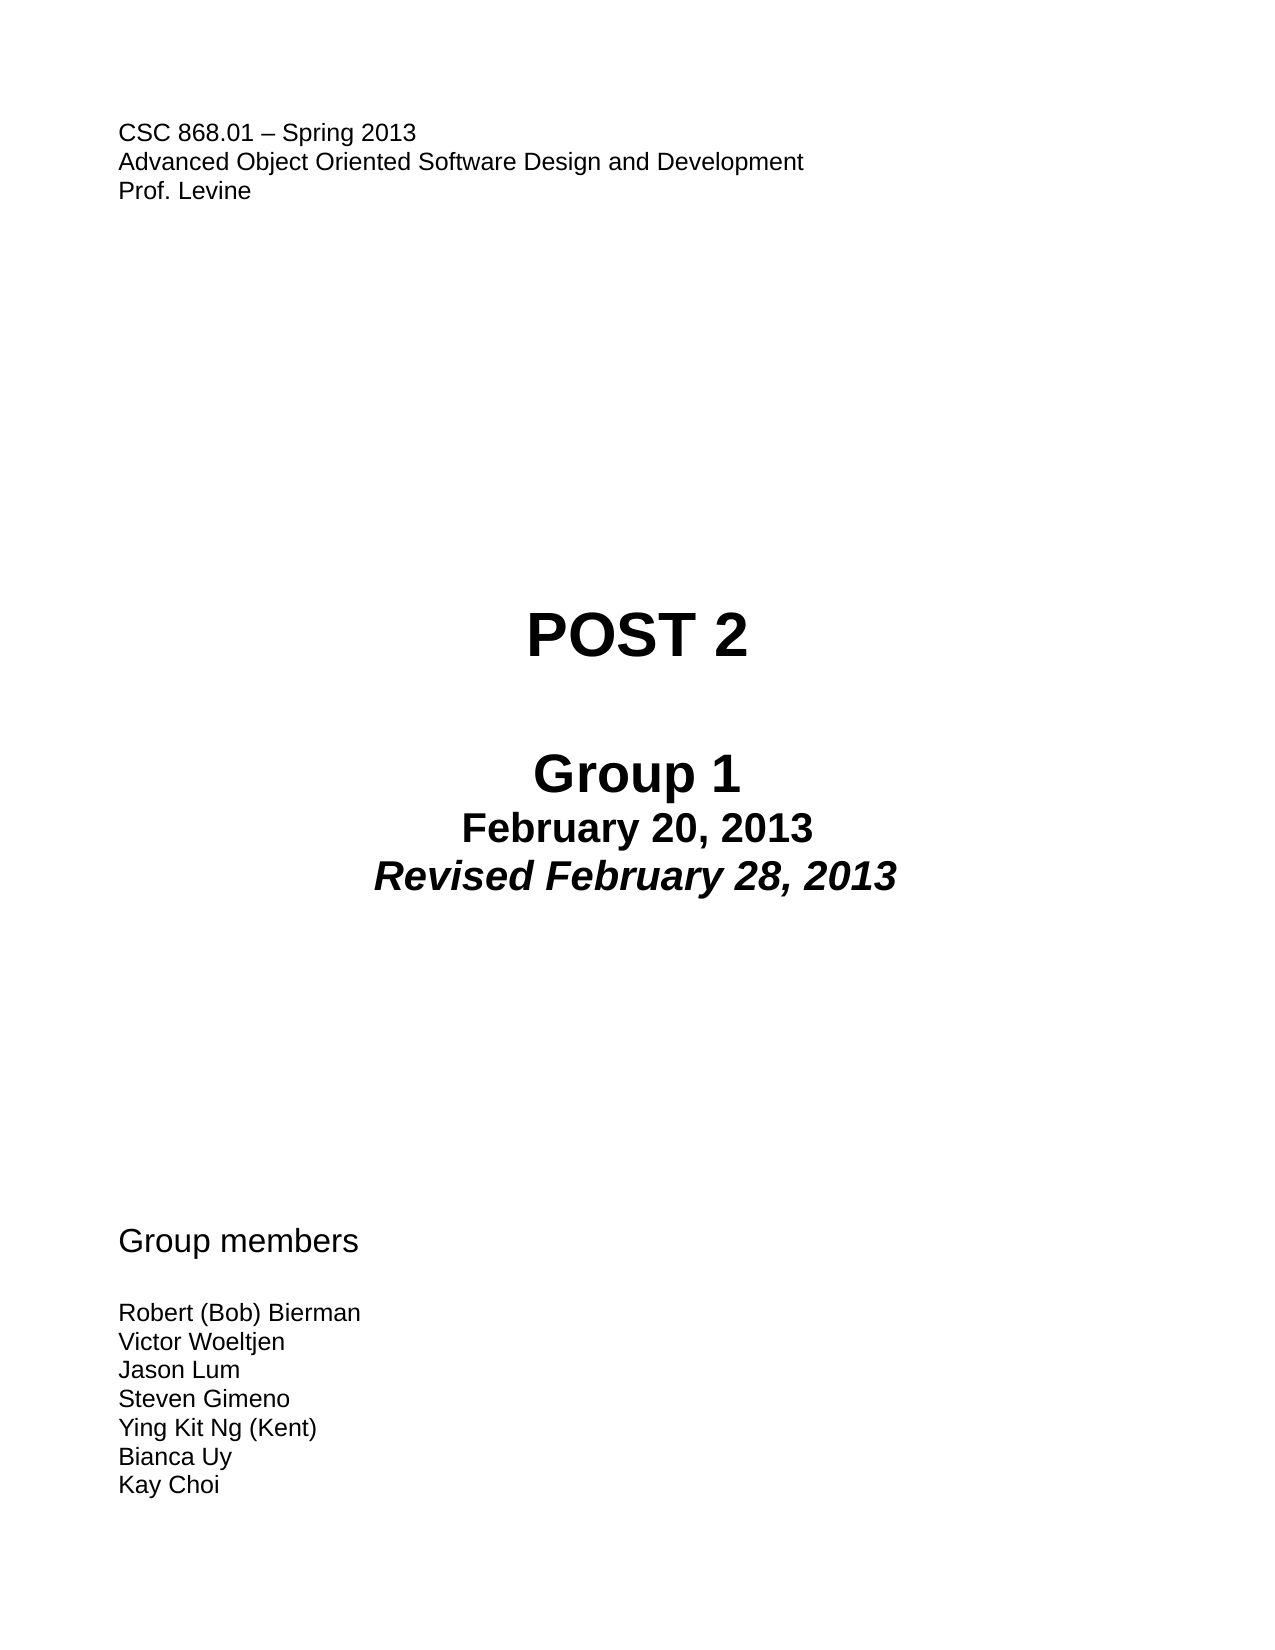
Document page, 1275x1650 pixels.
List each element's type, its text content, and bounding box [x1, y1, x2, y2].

text CSC 868.01 – Spring 2013 [118, 118, 1157, 147]
text Revised February 28, 2013 [118, 852, 1157, 899]
text Steven Gimeno [118, 1384, 1157, 1413]
text Jason Lum [118, 1356, 1157, 1384]
text Ying Kit Ng (Kent) [118, 1413, 1157, 1442]
text Bianca Uy [118, 1442, 1157, 1471]
text Kay Choi [118, 1471, 1157, 1499]
text February 20, 2013 [118, 804, 1157, 852]
text Robert (Bob) Bierman [118, 1298, 1157, 1327]
text Victor Woeltjen [118, 1327, 1157, 1356]
text Group 1 [118, 741, 1157, 804]
text Advanced Object Oriented Software Design and Development [118, 147, 1157, 176]
text Prof. Levine [118, 176, 1157, 204]
text POST 2 [118, 598, 1157, 669]
text Group members [118, 1221, 1157, 1259]
